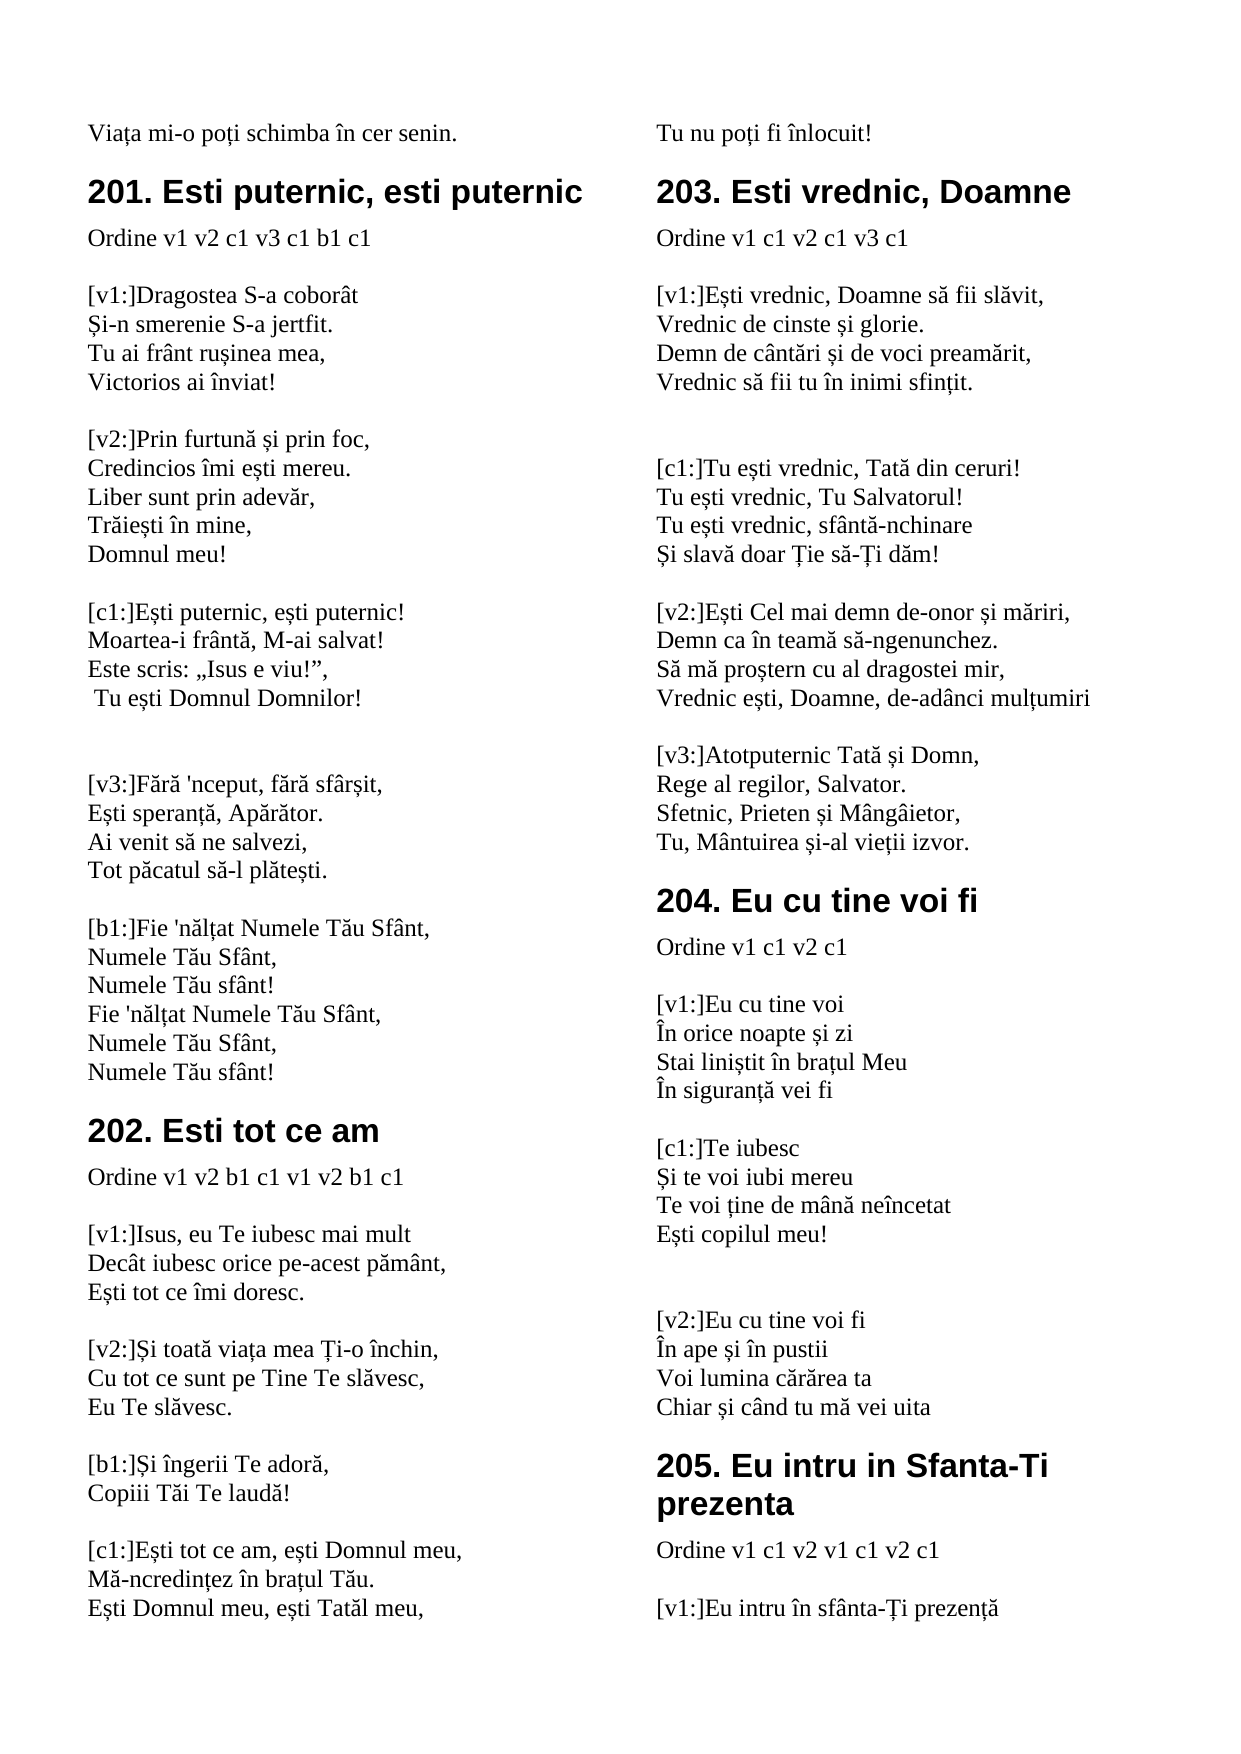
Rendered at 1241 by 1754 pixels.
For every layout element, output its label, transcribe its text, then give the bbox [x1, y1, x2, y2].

subtitle 202. Esti tot ce am [87, 1111, 597, 1149]
subtitle 205. Eu intru in Sfanta-Ti prezenta [656, 1445, 1166, 1523]
text Ordine v1 c1 v2 c1 v3 c1 [v1:]Ești vrednic, Doamne să fii slăvit, Vrednic de cinste și glorie. Demn de cântări și de voci preamărit, Vrednic să fii tu în inimi sfințit. [c1:]Tu ești vrednic, Tată din ceruri! Tu ești vrednic, Tu Salvatorul! Tu ești vrednic, sfântă-nchinare Și slavă doar Ție să-Ți dăm! [v2:]Ești Cel mai demn de-onor și măriri, Demn ca în teamă să-ngenunchez. Să mă proștern cu al dragostei mir, Vrednic ești, Doamne, de-adânci mulțumiri [v3:]Atotputernic Tată și Domn, Rege al regilor, Salvator. Sfetnic, Prieten și Mângâietor, Tu, Mântuirea și-al vieții izvor. [656, 223, 1166, 856]
subtitle 204. Eu cu tine voi fi [656, 881, 1166, 919]
text Ordine v1 c1 v2 v1 c1 v2 c1 [v1:]Eu intru în sfânta-Ți prezență [656, 1535, 1166, 1621]
text Ordine v1 v2 c1 v3 c1 b1 c1 [v1:]Dragostea S-a coborât Și-n smerenie S-a jertfit. Tu ai frânt rușinea mea, Victorios ai înviat! [v2:]Prin furtună și prin foc, Credincios îmi ești mereu. Liber sunt prin adevăr, Trăiești în mine, Domnul meu! [c1:]Ești puternic, ești puternic! Moartea-i frântă, M-ai salvat! Este scris: „Isus e viu!”, Tu ești Domnul Domnilor! [v3:]Fără 'nceput, fără sfârșit, Ești speranță, Apărător. Ai venit să ne salvezi, Tot păcatul să-l plătești. [b1:]Fie 'nălțat Numele Tău Sfânt, Numele Tău Sfânt, Numele Tău sfânt! Fie 'nălțat Numele Tău Sfânt, Numele Tău Sfânt, Numele Tău sfânt! [87, 223, 597, 1086]
text Ordine v1 c1 v2 c1 [v1:]Eu cu tine voi În orice noapte și zi Stai liniștit în brațul Meu În siguranță vei fi [c1:]Te iubesc Și te voi iubi mereu Te voi ține de mână neîncetat Ești copilul meu! [v2:]Eu cu tine voi fi În ape și în pustii Voi lumina cărărea ta Chiar și când tu mă vei uita [656, 932, 1166, 1420]
text Ordine v1 v2 b1 c1 v1 v2 b1 c1 [v1:]Isus, eu Te iubesc mai mult Decât iubesc orice pe-acest pământ, Ești tot ce îmi doresc. [v2:]Și toată viața mea Ți-o închin, Cu tot ce sunt pe Tine Te slăvesc, Eu Te slăvesc. [b1:]Și îngerii Te adoră, Copiii Tăi Te laudă! [c1:]Ești tot ce am, ești Domnul meu, Mă-ncredințez în brațul Tău. Ești Domnul meu, ești Tatăl meu, [87, 1162, 597, 1622]
text Viața mi-o poți schimba în cer senin. [87, 118, 597, 147]
subtitle 203. Esti vrednic, Doamne [656, 172, 1166, 211]
text Tu nu poți fi înlocuit! [656, 118, 1166, 147]
subtitle 201. Esti puternic, esti puternic [87, 172, 597, 211]
